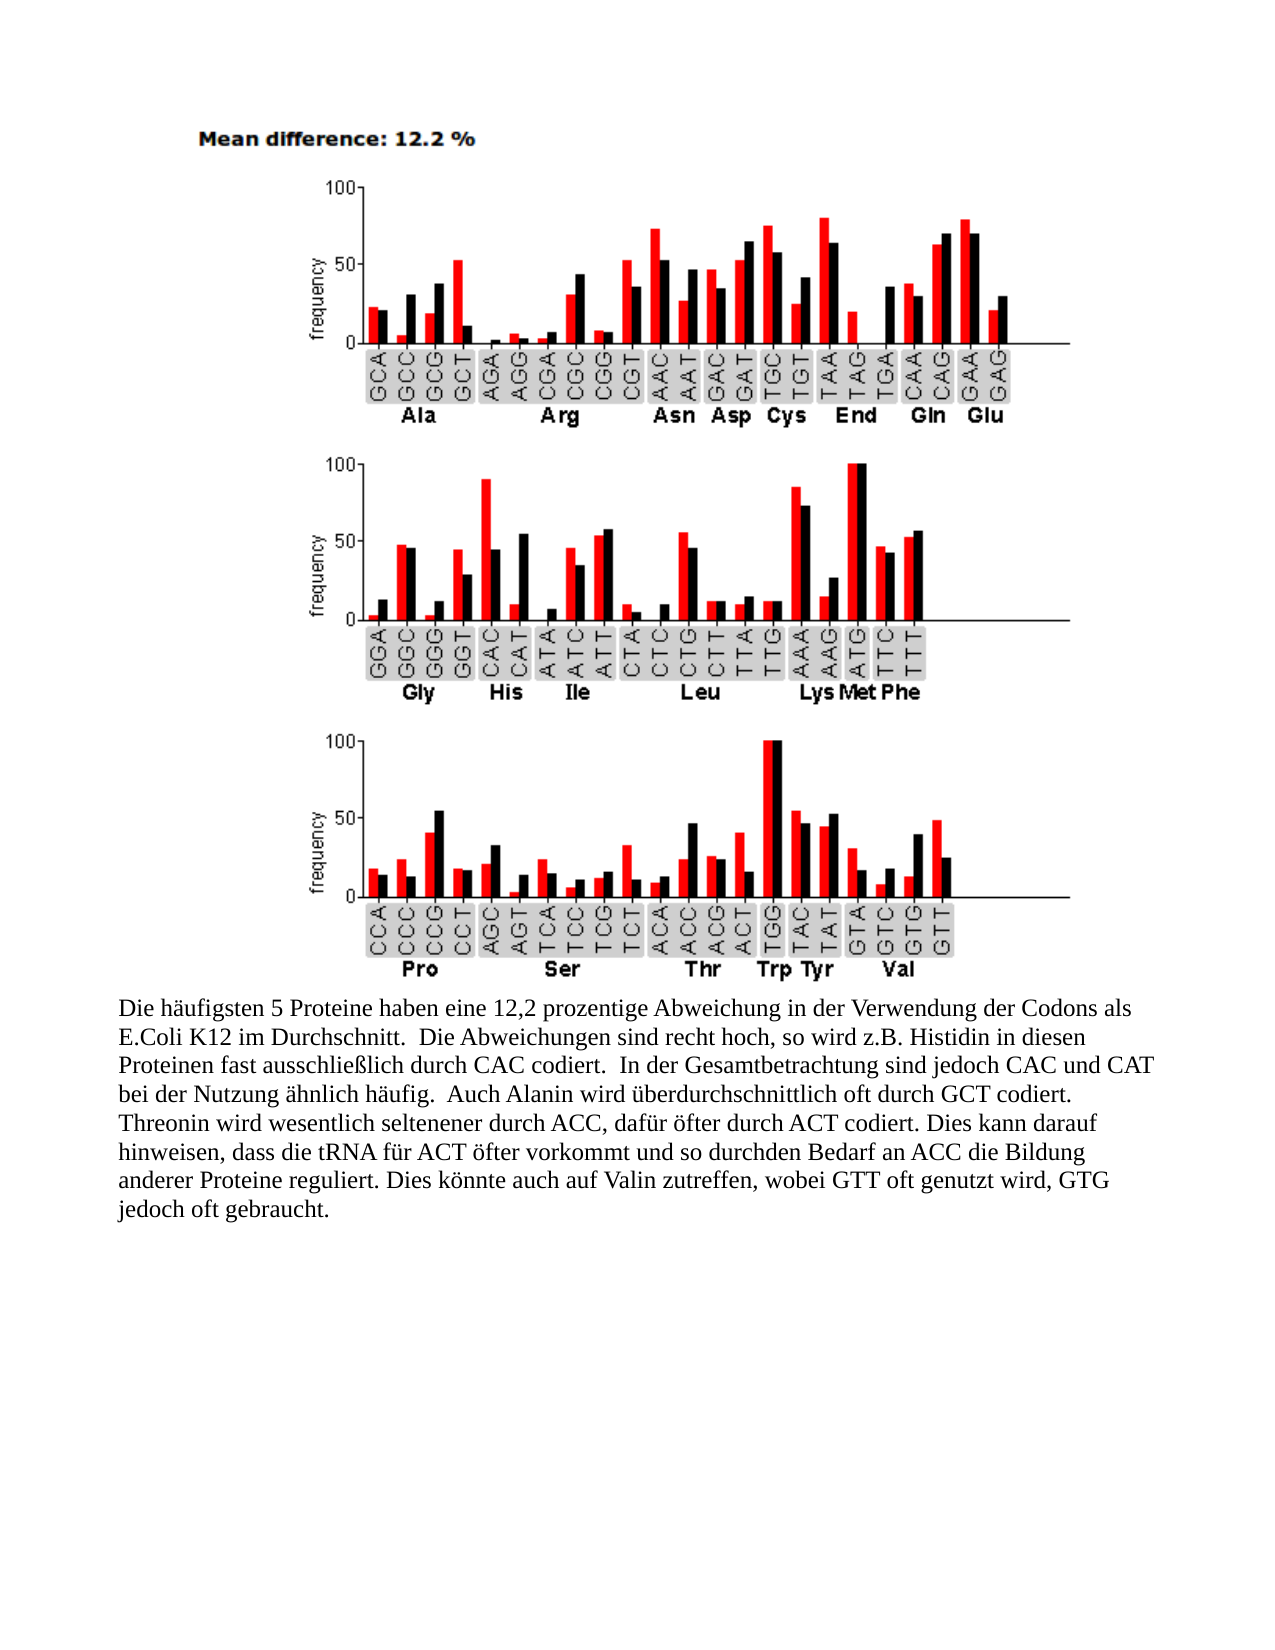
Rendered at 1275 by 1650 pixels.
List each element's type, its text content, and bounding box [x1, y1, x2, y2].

text Die häufigsten 5 Proteine haben eine 12,2 prozentige Abweichung in der Verwendung der Codons als E.Coli K12 im Durchschnitt. Die Abweichungen sind recht hoch, so wird z.B. Histidin in diesen Proteinen fast ausschließlich durch CAC codiert. In der Gesamtbetrachtung sind jedoch CAC und CAT bei der Nutzung ähnlich häufig. Auch Alanin wird überdurchschnittlich oft durch GCT codiert. Threonin wird wesentlich seltenener durch ACC, dafür öfter durch ACT codiert. Dies kann darauf hinweisen, dass die tRNA für ACT öfter vorkommt und so durchden Bedarf an ACC die Bildung anderer Proteine reguliert. Dies könnte auch auf Valin zutreffen, wobei GTT oft genutzt wird, GTG jedoch oft gebraucht. [118, 118, 1157, 1223]
picture [190, 118, 1086, 994]
